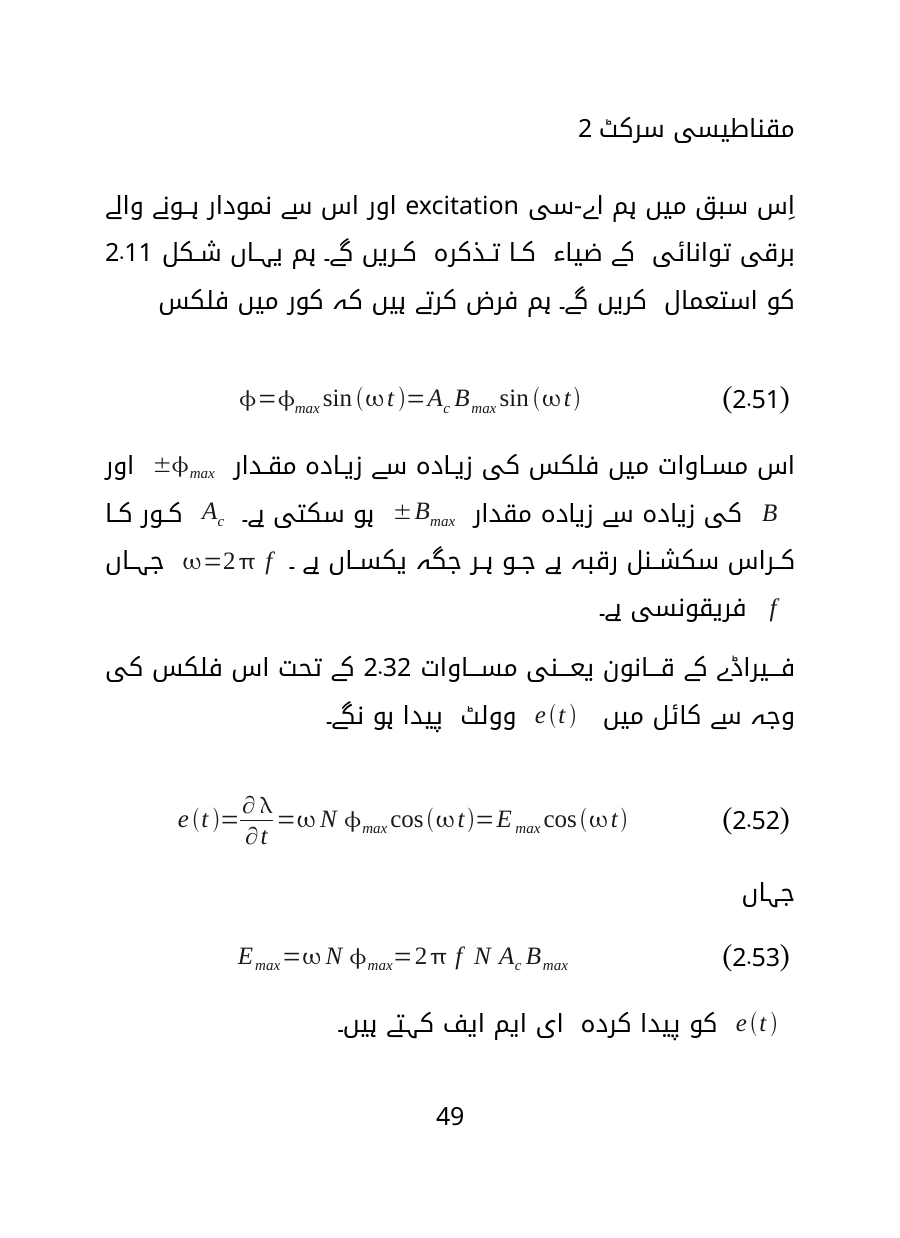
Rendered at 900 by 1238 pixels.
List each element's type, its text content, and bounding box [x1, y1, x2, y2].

text اے-سی بجلی میں وولٹج اور فلکس سائن نما ہوتے ہیں یعنی یہ ٹائم کے ساتھ یا کا تعلق رکھتے ہیں۔ اِس سبق میں ہم اے-سی excitation اور اس سے نمودار ہونے والے برقی توانائی کے ضیاء کا تذکرہ کریں گے۔ ہم یہاں شکل 2.11 کو استعمال کریں گے۔ ہم فرض کرتے ہیں کہ کور میں فلکس [105, 182, 795, 324]
table_header [105, 929, 690, 1000]
text کو پیدا کردہ ای ایم ایف کہتے ہیں۔ [105, 1000, 795, 1047]
table_header (2.52) [693, 786, 795, 869]
text اس مساوات میں فلکس کی زیادہ سے زیادہ مقداراورکی زیادہ سے زیادہ مقدارہو سکتی ہے۔کور کا کراس سکشنل رقبہ ہے جو ہر جگہ یکساں ہے ۔جہاںفریقونسی ہے۔ [105, 442, 795, 632]
text جہاں [105, 869, 795, 916]
text فیراڈے کے قانون یعنی مساوات 2.32 کے تحت اس فلکس کی وجہ سے کائل میں وولٹ پیدا ہو نگے۔ [105, 644, 795, 739]
table_header [105, 786, 692, 869]
table_header (2.51) [706, 371, 795, 442]
table_header (2.53) [690, 929, 795, 1000]
table_header [105, 371, 706, 442]
